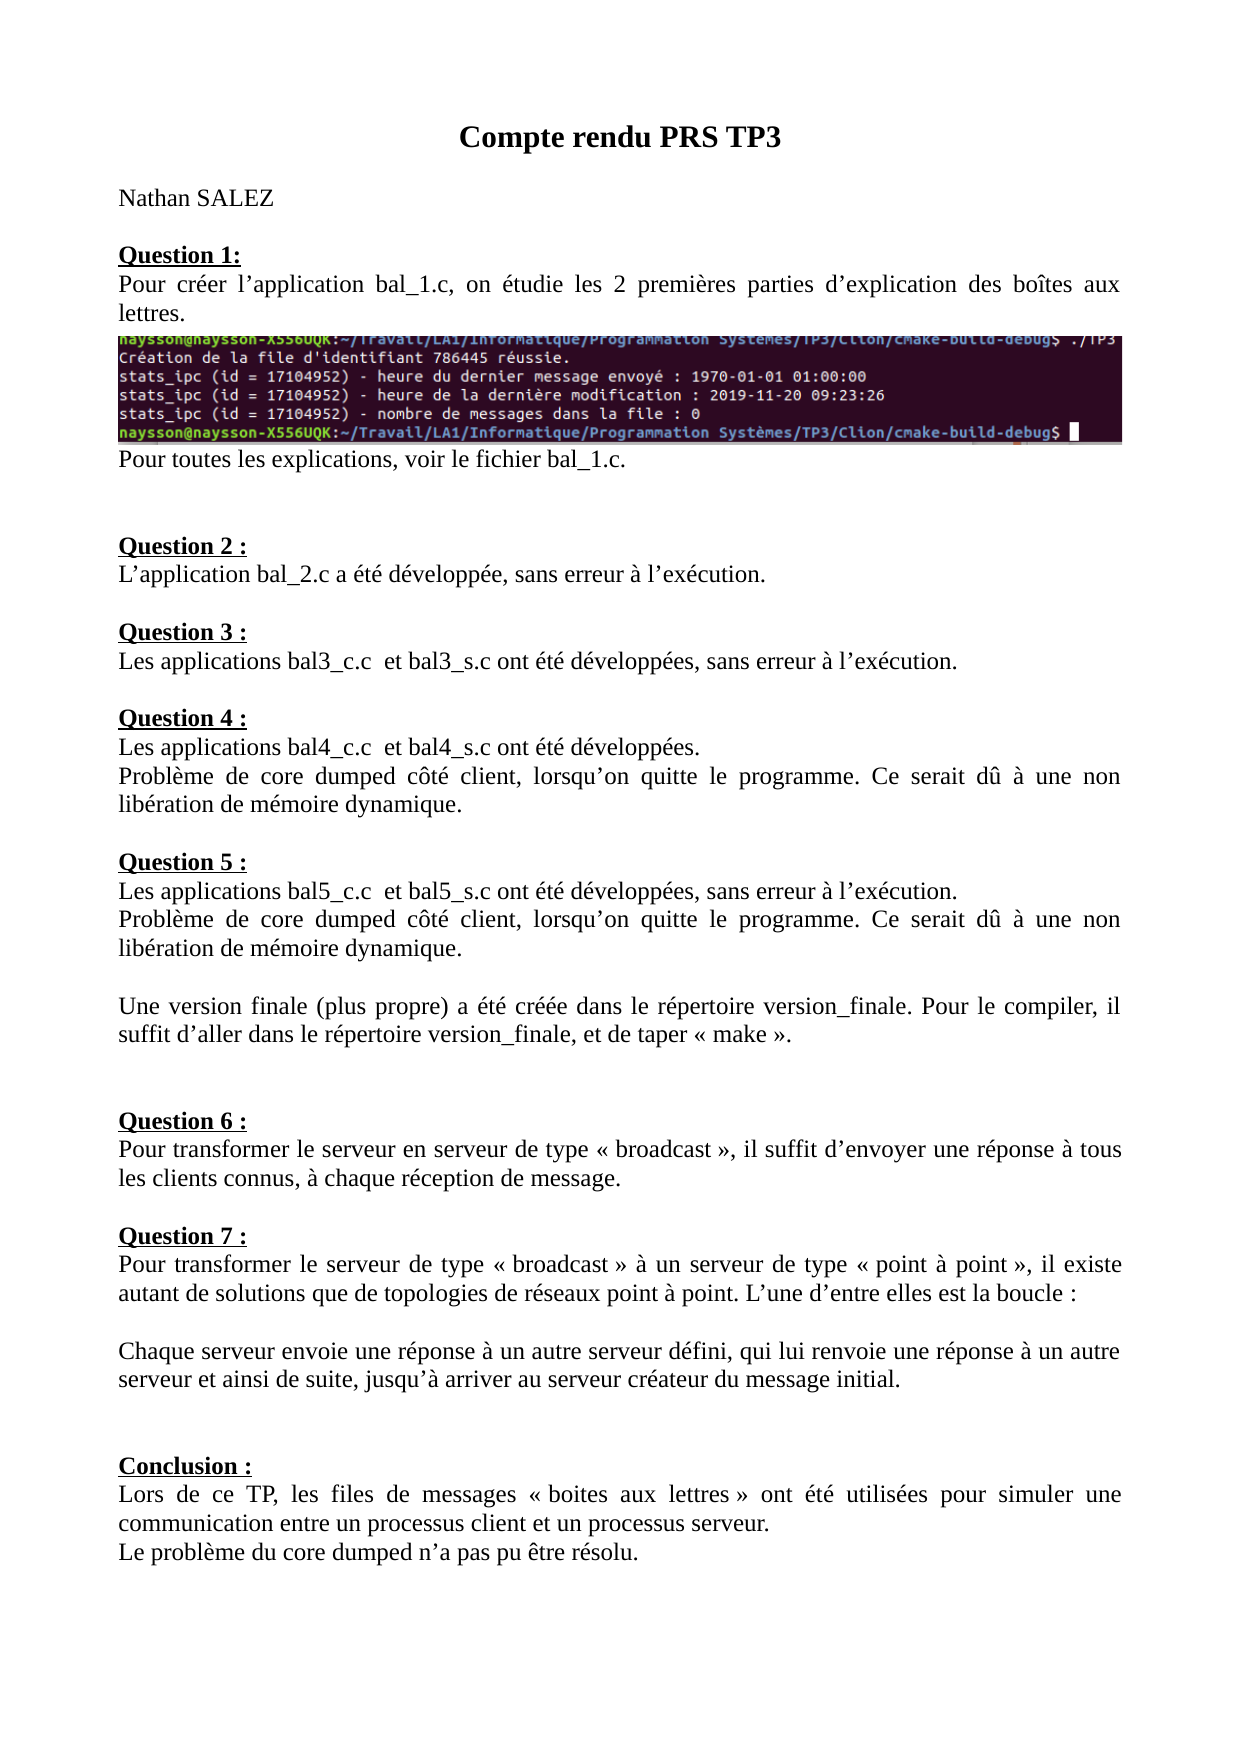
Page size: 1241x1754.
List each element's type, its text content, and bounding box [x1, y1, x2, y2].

text Question 3 : [118, 617, 1122, 646]
text Question 2 : [118, 531, 1122, 559]
text Question 4 : [118, 703, 1122, 732]
text Les applications bal5_c.c et bal5_s.c ont été développées, sans erreur à l’exécution. [118, 876, 1122, 904]
text Pour transformer le serveur de type « broadcast » à un serveur de type « point à point », il existe autant de solutions que de topologies de réseaux point à point. L’une d’entre elles est la boucle : [118, 1249, 1122, 1307]
text Nathan SALEZ [118, 183, 1122, 212]
text Pour créer l’application bal_1.c, on étudie les 2 premières parties d’explication des boîtes aux lettres. [118, 269, 1122, 327]
text Chaque serveur envoie une réponse à un autre serveur défini, qui lui renvoie une réponse à un autre serveur et ainsi de suite, jusqu’à arriver au serveur créateur du message initial. [118, 1336, 1122, 1393]
text Les applications bal4_c.c et bal4_s.c ont été développées. [118, 732, 1122, 761]
text Question 5 : [118, 847, 1122, 876]
text Pour toutes les explications, voir le fichier bal_1.c. [118, 445, 1122, 473]
text Compte rendu PRS TP3 [118, 118, 1122, 154]
text Question 7 : [118, 1221, 1122, 1249]
text Pour transformer le serveur en serveur de type « broadcast », il suffit d’envoyer une réponse à tous les clients connus, à chaque réception de message. [118, 1134, 1122, 1192]
text Question 1: [118, 240, 1122, 269]
text Problème de core dumped côté client, lorsqu’on quitte le programme. Ce serait dû à une non libération de mémoire dynamique. [118, 761, 1122, 818]
text Question 6 : [118, 1106, 1122, 1134]
text Les applications bal3_c.c et bal3_s.c ont été développées, sans erreur à l’exécution. [118, 646, 1122, 674]
text Problème de core dumped côté client, lorsqu’on quitte le programme. Ce serait dû à une non libération de mémoire dynamique. [118, 904, 1122, 962]
text Lors de ce TP, les files de messages « boites aux lettres » ont été utilisées pour simuler une communication entre un processus client et un processus serveur. [118, 1479, 1122, 1537]
text Une version finale (plus propre) a été créée dans le répertoire version_finale. Pour le compiler, il suffit d’aller dans le répertoire version_finale, et de taper « make ». [118, 991, 1122, 1048]
text Le problème du core dumped n’a pas pu être résolu. [118, 1537, 1122, 1566]
text L’application bal_2.c a été développée, sans erreur à l’exécution. [118, 559, 1122, 588]
text [118, 327, 1122, 336]
text Conclusion : [118, 1451, 1122, 1479]
picture [118, 336, 1123, 445]
